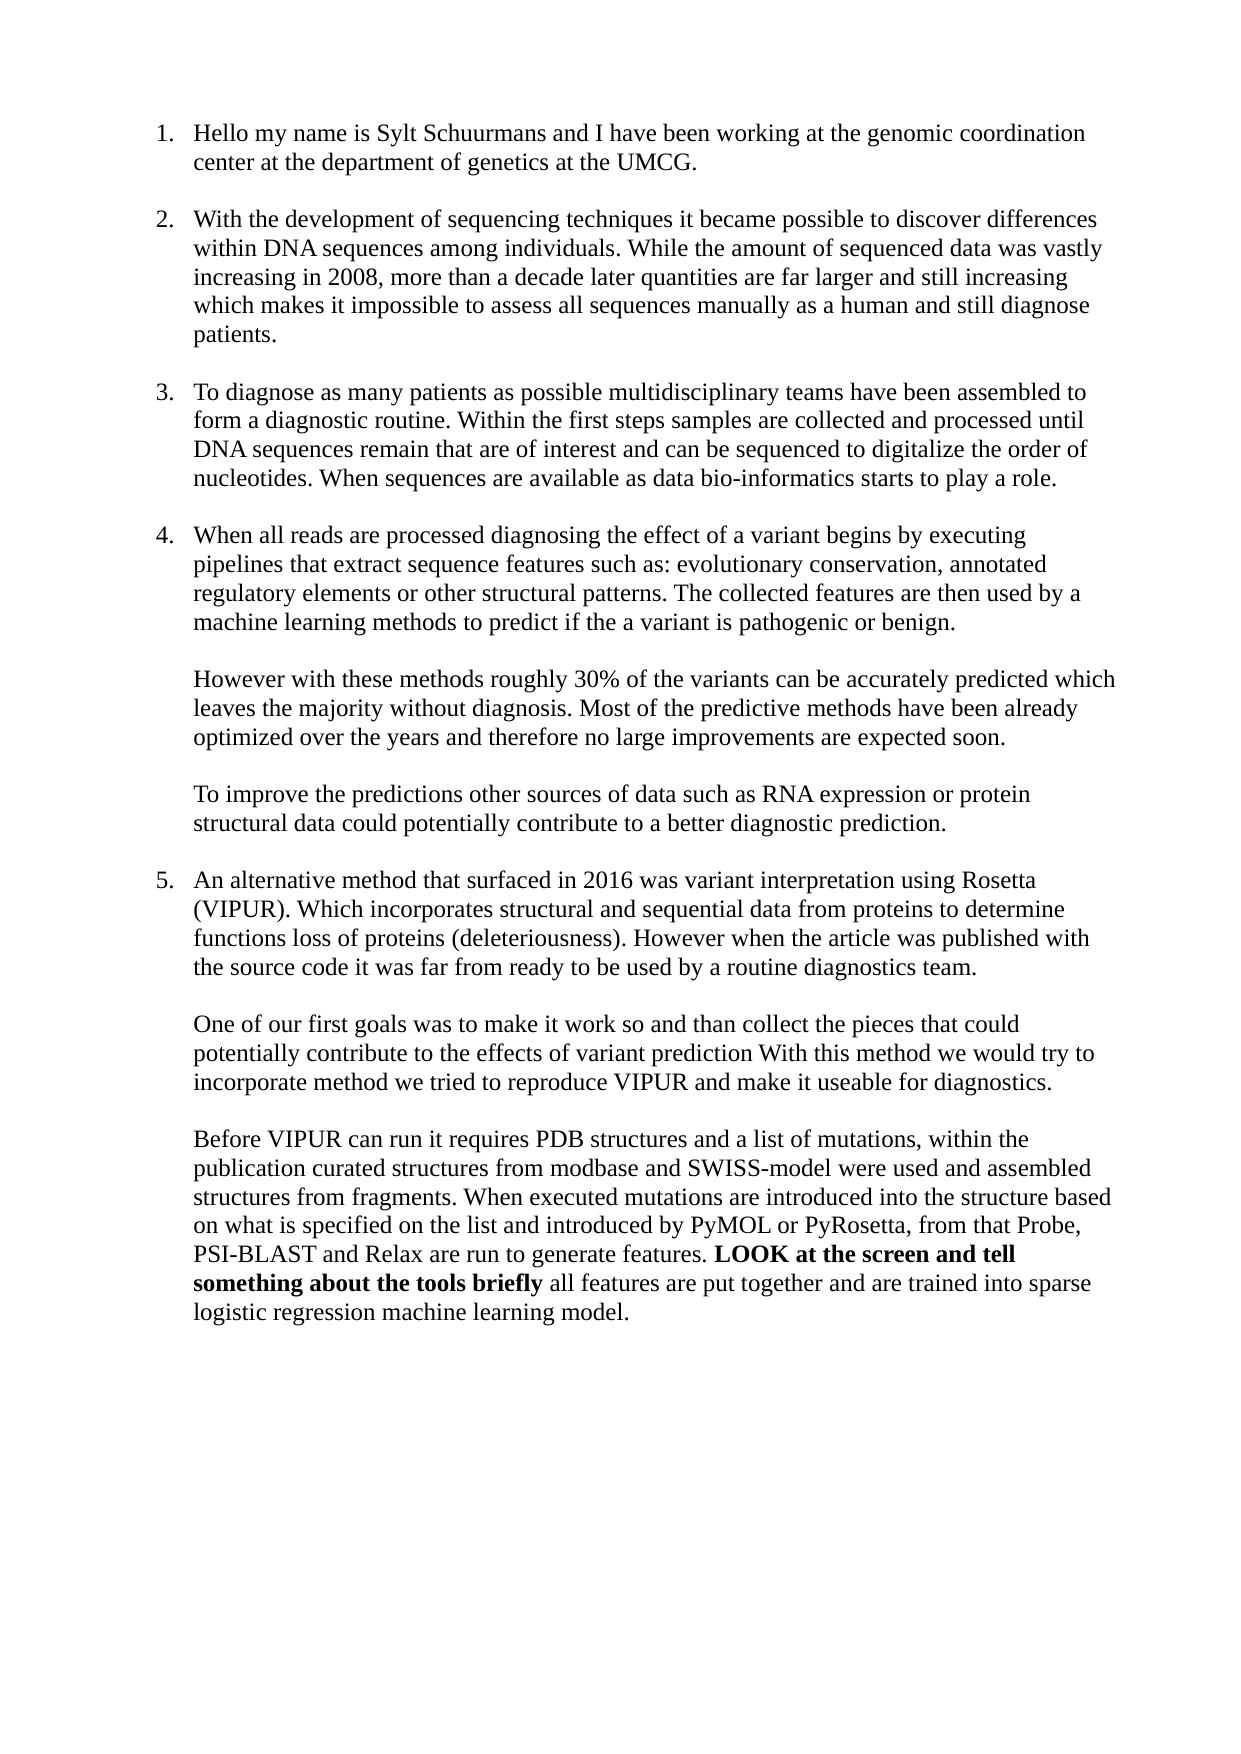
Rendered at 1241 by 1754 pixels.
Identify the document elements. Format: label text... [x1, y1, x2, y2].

list One of our first goals was to make it work so and than collect the pieces that could potentially contribute to the effects of variant prediction With this method we would try to incorporate method we tried to reproduce VIPUR and make it useable for diagnostics. [156, 1009, 1122, 1096]
list Before VIPUR can run it requires PDB structures and a list of mutations, within the publication curated structures from modbase and SWISS-model were used and assembled structures from fragments. When executed mutations are introduced into the structure based on what is specified on the list and introduced by PyMOL or PyRosetta, from that Probe, PSI-BLAST and Relax are run to generate features. LOOK at the screen and tell something about the tools briefly all features are put together and are trained into sparse logistic regression machine learning model. [156, 1124, 1122, 1326]
list However with these methods roughly 30% of the variants can be accurately predicted which leaves the majority without diagnosis. Most of the predictive methods have been already optimized over the years and therefore no large improvements are expected soon. [156, 664, 1122, 751]
list With the development of sequencing techniques it became possible to discover differences within DNA sequences among individuals. While the amount of sequenced data was vastly increasing in 2008, more than a decade later quantities are far larger and still increasing which makes it impossible to assess all sequences manually as a human and still diagnose patients. [156, 204, 1122, 348]
list An alternative method that surfaced in 2016 was variant interpretation using Rosetta (VIPUR). Which incorporates structural and sequential data from proteins to determine functions loss of proteins (deleteriousness). However when the article was published with the source code it was far from ready to be used by a routine diagnostics team. [156, 866, 1122, 981]
list To improve the predictions other sources of data such as RNA expression or protein structural data could potentially contribute to a better diagnostic prediction. [156, 779, 1122, 837]
list When all reads are processed diagnosing the effect of a variant begins by executing pipelines that extract sequence features such as: evolutionary conservation, annotated regulatory elements or other structural patterns. The collected features are then used by a machine learning methods to predict if the a variant is pathogenic or benign. [156, 521, 1122, 636]
list To diagnose as many patients as possible multidisciplinary teams have been assembled to form a diagnostic routine. Within the first steps samples are collected and processed until DNA sequences remain that are of interest and can be sequenced to digitalize the order of nucleotides. When sequences are available as data bio-informatics starts to play a role. [156, 377, 1122, 492]
list Hello my name is Sylt Schuurmans and I have been working at the genomic coordination center at the department of genetics at the UMCG. [156, 118, 1122, 176]
